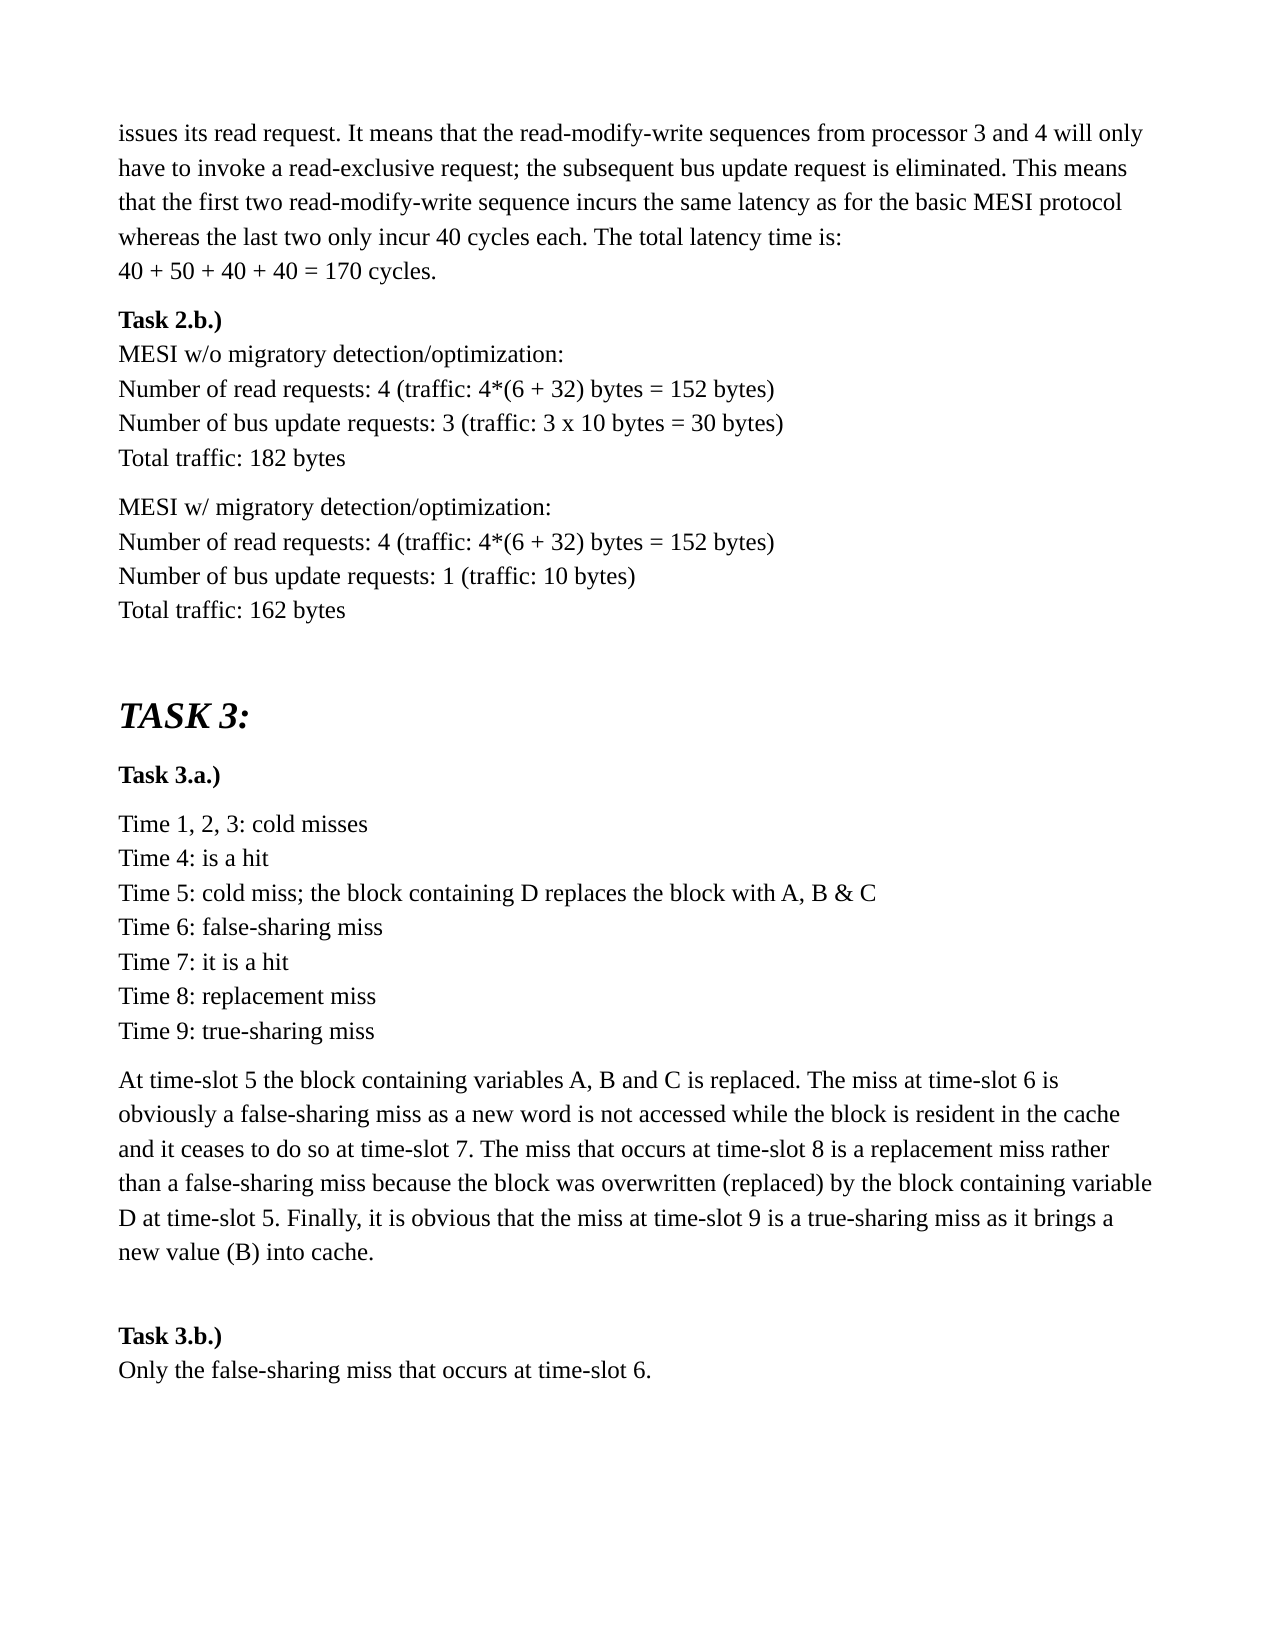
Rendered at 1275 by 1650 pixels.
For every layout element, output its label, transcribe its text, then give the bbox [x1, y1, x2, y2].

text Task 2.b.) MESI w/o migratory detection/optimization: Number of read requests: 4 (traffic: 4*(6 + 32) bytes = 152 bytes) Number of bus update requests: 3 (traffic: 3 x 10 bytes = 30 bytes) Total traffic: 182 bytes [118, 305, 1157, 472]
text issues its read request. It means that the read-modify-write sequences from processor 3 and 4 will only have to invoke a read-exclusive request; the subsequent bus update request is eliminated. This means that the first two read-modify-write sequence incurs the same latency as for the basic MESI protocol whereas the last two only incur 40 cycles each. The total latency time is: 40 + 50 + 40 + 40 = 170 cycles. [118, 118, 1157, 285]
text Time 1, 2, 3: cold misses Time 4: is a hit Time 5: cold miss; the block containing D replaces the block with A, B & C Time 6: false-sharing miss Time 7: it is a hit Time 8: replacement miss Time 9: true-sharing miss [118, 809, 1157, 1044]
text Task 3.a.) [118, 760, 1157, 789]
text At time-slot 5 the block containing variables A, B and C is replaced. The miss at time-slot 6 is obviously a false-sharing miss as a new word is not accessed while the block is resident in the cache and it ceases to do so at time-slot 7. The miss that occurs at time-slot 8 is a replacement miss rather than a false-sharing miss because the block was overwritten (replaced) by the block containing variable D at time-slot 5. Finally, it is obvious that the miss at time-slot 9 is a true-sharing miss as it brings a new value (B) into cache. [118, 1065, 1157, 1301]
text Task 3.b.) Only the false-sharing miss that occurs at time-slot 6. [118, 1321, 1157, 1384]
text MESI w/ migratory detection/optimization: Number of read requests: 4 (traffic: 4*(6 + 32) bytes = 152 bytes) Number of bus update requests: 1 (traffic: 10 bytes) Total traffic: 162 bytes [118, 492, 1157, 624]
text TASK 3: [118, 694, 1157, 737]
